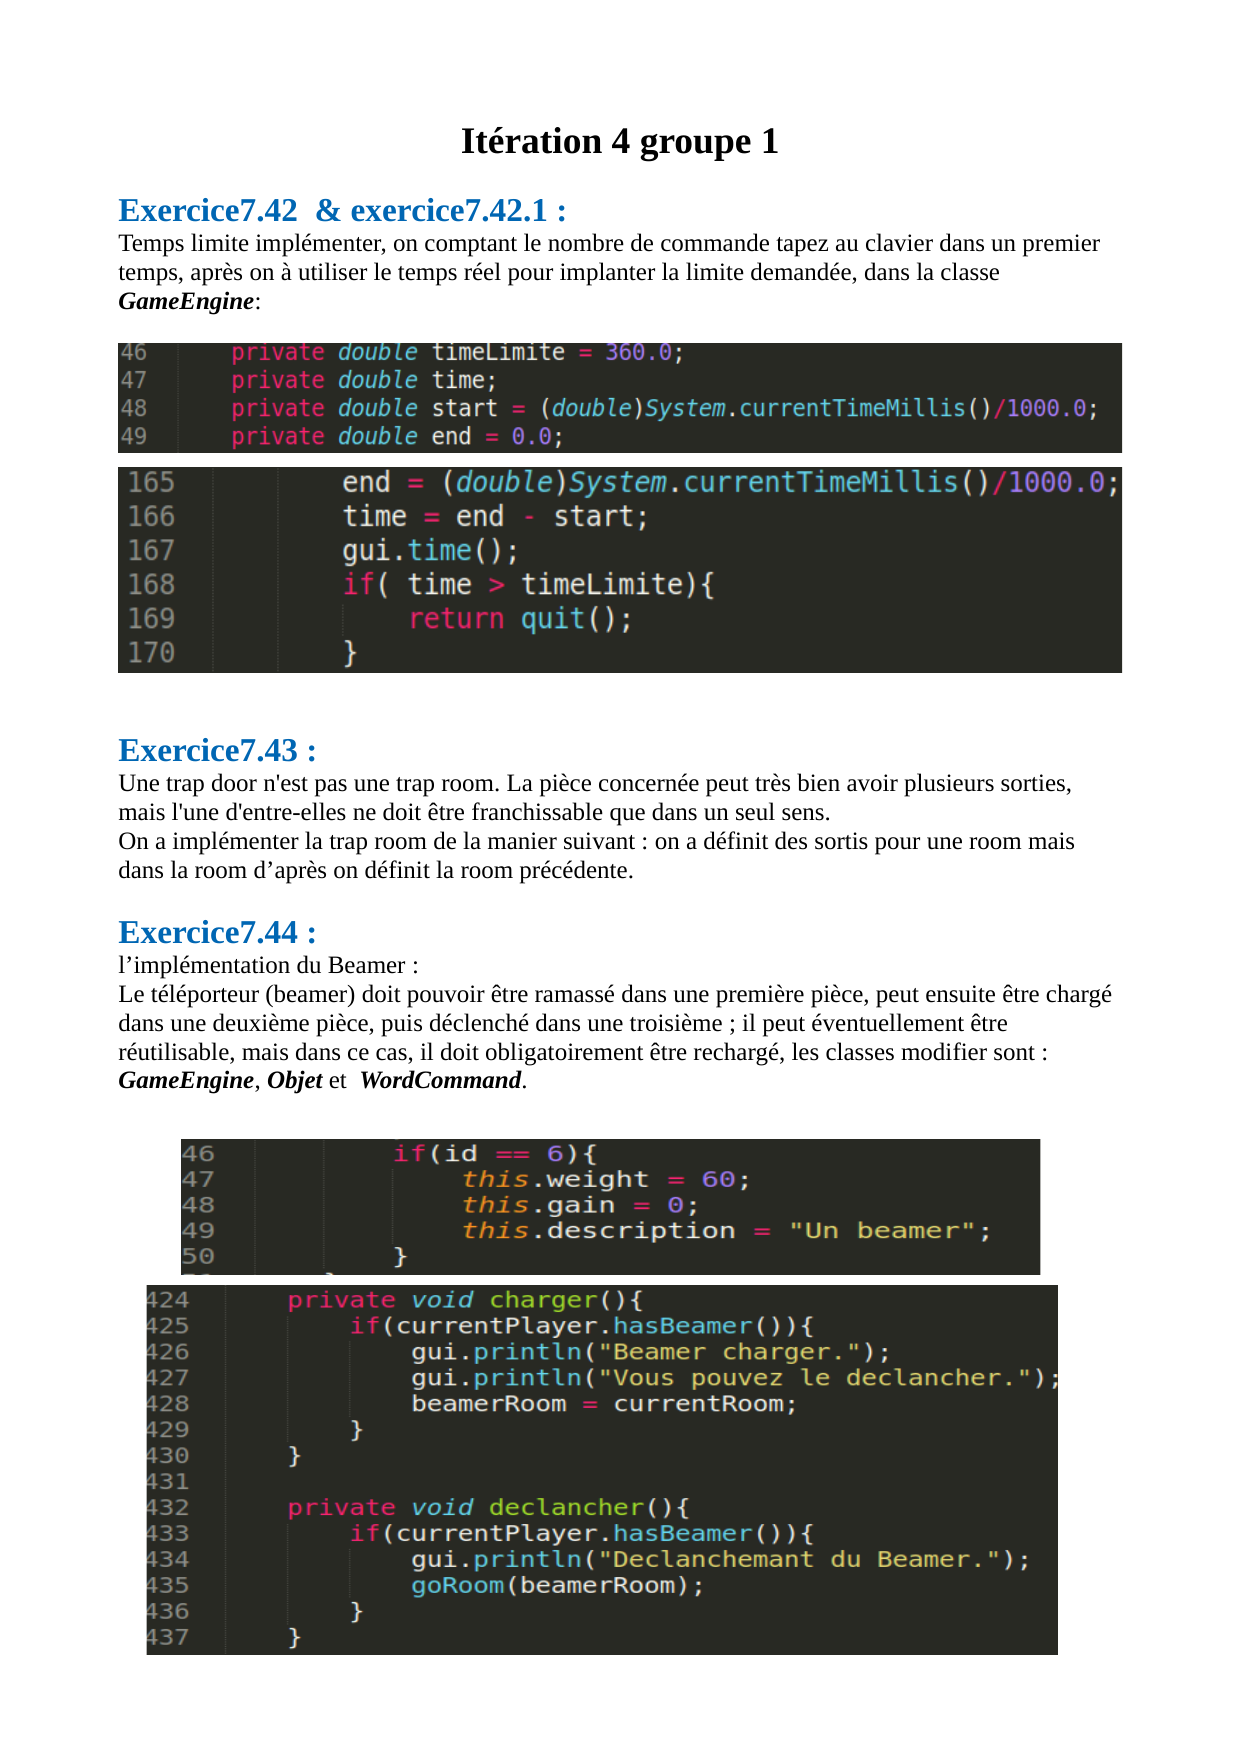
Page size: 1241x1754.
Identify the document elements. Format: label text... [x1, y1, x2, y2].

text Une trap door n'est pas une trap room. La pièce concernée peut très bien avoir plusieurs sorties, mais l'une d'entre-elles ne doit être franchissable que dans un seul sens. [118, 768, 1122, 826]
picture [118, 343, 1123, 453]
text Exercice7.44 : [118, 912, 1122, 951]
text Exercice7.43 : [118, 730, 1122, 768]
text Exercice7.42 & exercice7.42.1 : [118, 190, 1122, 228]
text l’implémentation du Beamer : [118, 951, 1122, 979]
picture [146, 1285, 1058, 1655]
text On a implémenter la trap room de la manier suivant : on a définit des sortis pour une room mais dans la room d’après on définit la room précédente. [118, 826, 1122, 883]
text Le téléporteur (beamer) doit pouvoir être ramassé dans une première pièce, peut ensuite être chargé dans une deuxième pièce, puis déclenché dans une troisième ; il peut éventuellement être réutilisable, mais dans ce cas, il doit obligatoirement être rechargé, les classes modifier sont : GameEngine, Objet et WordCommand. [118, 979, 1122, 1094]
picture [181, 1139, 1041, 1275]
text Itération 4 groupe 1 [118, 118, 1122, 161]
picture [118, 467, 1123, 673]
text Temps limite implémenter, on comptant le nombre de commande tapez au clavier dans un premier temps, après on à utiliser le temps réel pour implanter la limite demandée, dans la classe GameEngine: [118, 228, 1122, 314]
